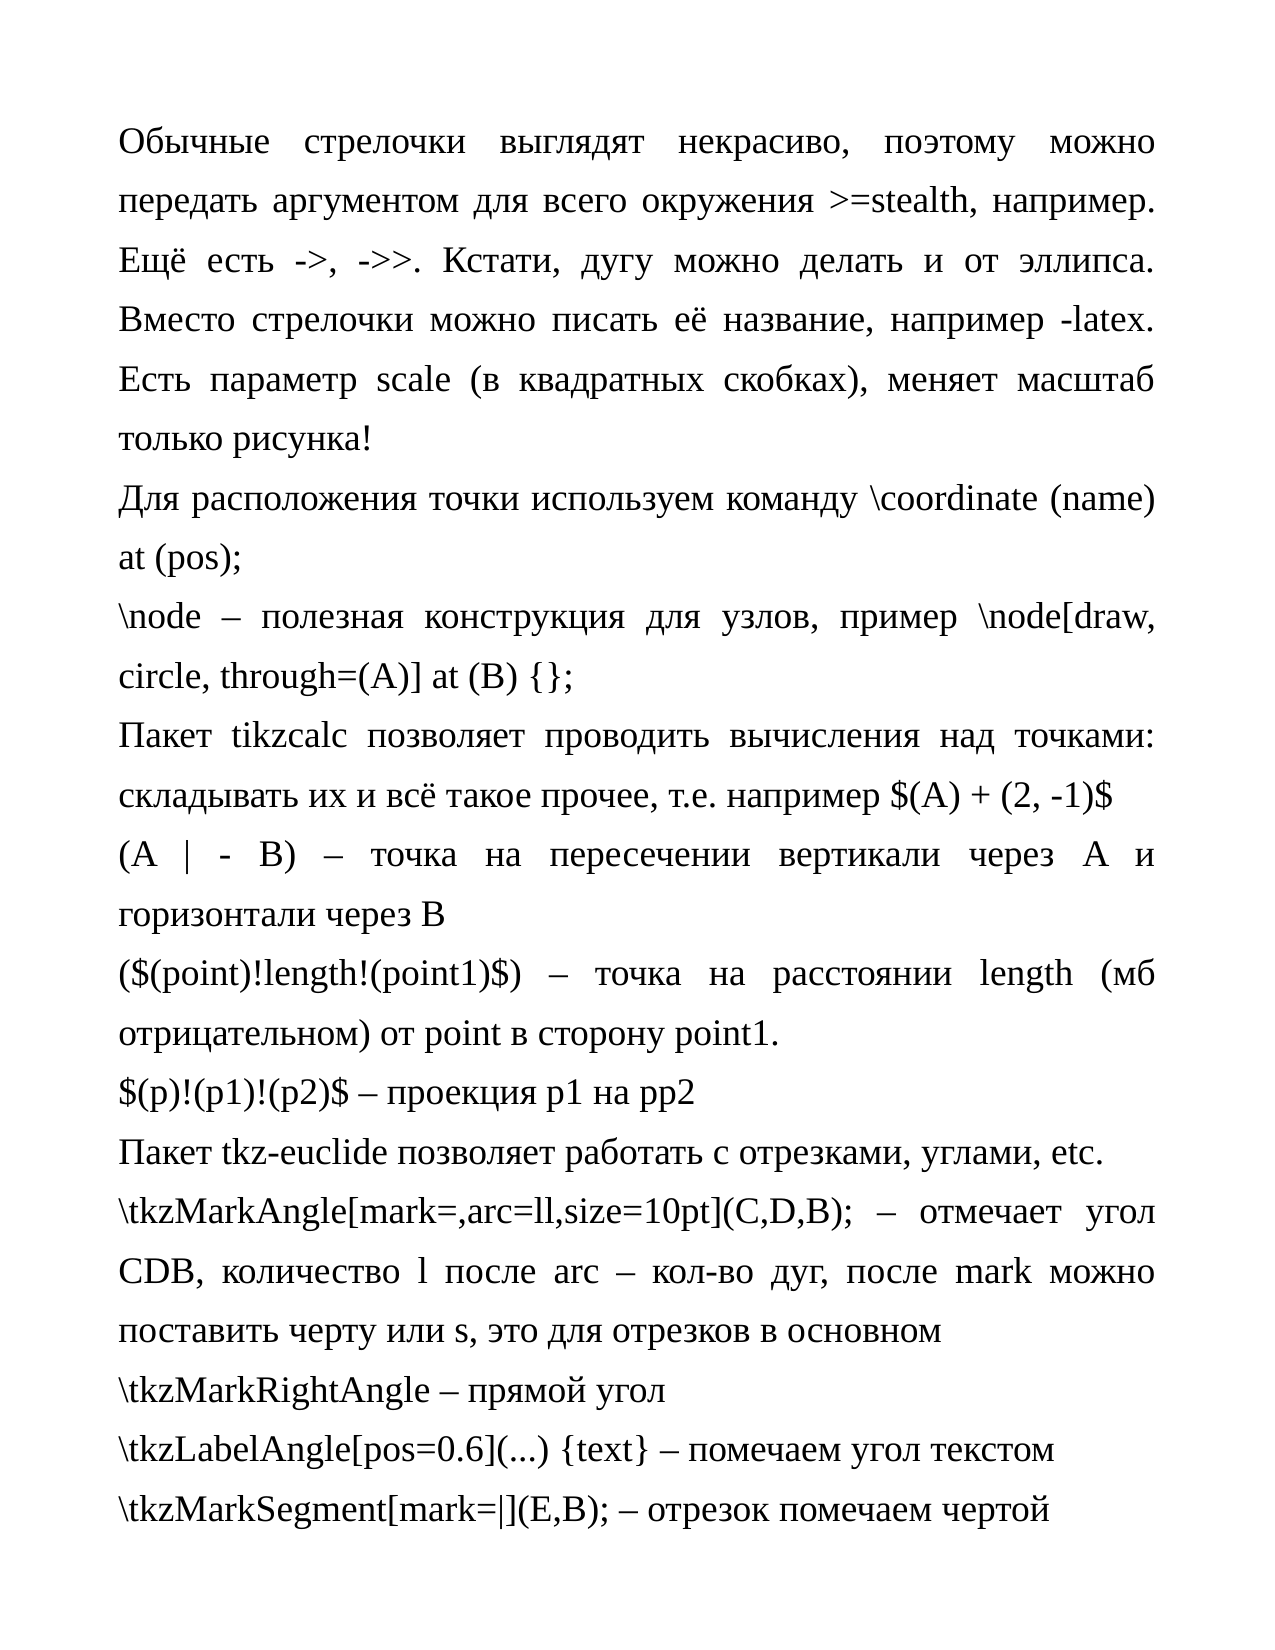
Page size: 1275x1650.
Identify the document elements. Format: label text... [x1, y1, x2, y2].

text ($(point)!length!(point1)$) – точка на расстоянии length (мб отрицательном) от point в сторону point1. [118, 951, 1157, 1053]
text (A | - B) – точка на пересечении вертикали через A и горизонтали через B [118, 832, 1157, 934]
text Пакет tkz-euclide позволяет работать с отрезками, углами, etc. [118, 1129, 1157, 1172]
text Для расположения точки используем команду \coordinate (name) at (pos); [118, 475, 1157, 578]
text \tkzMarkRightAngle – прямой угол [118, 1367, 1157, 1410]
text \tkzMarkAngle[mark=,arc=ll,size=10pt](C,D,B); – отмечает угол CDB, количество l после arc – кол-во дуг, после mark можно поставить черту или s, это для отрезков в основном [118, 1189, 1157, 1351]
text Обычные стрелочки выглядят некрасиво, поэтому можно передать аргументом для всего окружения >=stealth, например. Ещё есть ->, ->>. Кстати, дугу можно делать и от эллипса. Вместо стрелочки можно писать её название, например -latex. Есть параметр scale (в квадратных скобках), меняет масштаб только рисунка! [118, 118, 1157, 459]
text \tkzMarkSegment[mark=|](E,B); – отрезок помечаем чертой [118, 1486, 1157, 1529]
text \tkzLabelAngle[pos=0.6](...) {text} – помечаем угол текстом [118, 1427, 1157, 1470]
text \node – полезная конструкция для узлов, пример \node[draw, circle, through=(A)] at (B) {}; [118, 594, 1157, 697]
text Пакет tikzcalc позволяет проводить вычисления над точками: складывать их и всё такое прочее, т.е. например $(A) + (2, -1)$ [118, 713, 1157, 816]
text $(p)!(p1)!(p2)$ – проекция p1 на pp2 [118, 1070, 1157, 1113]
